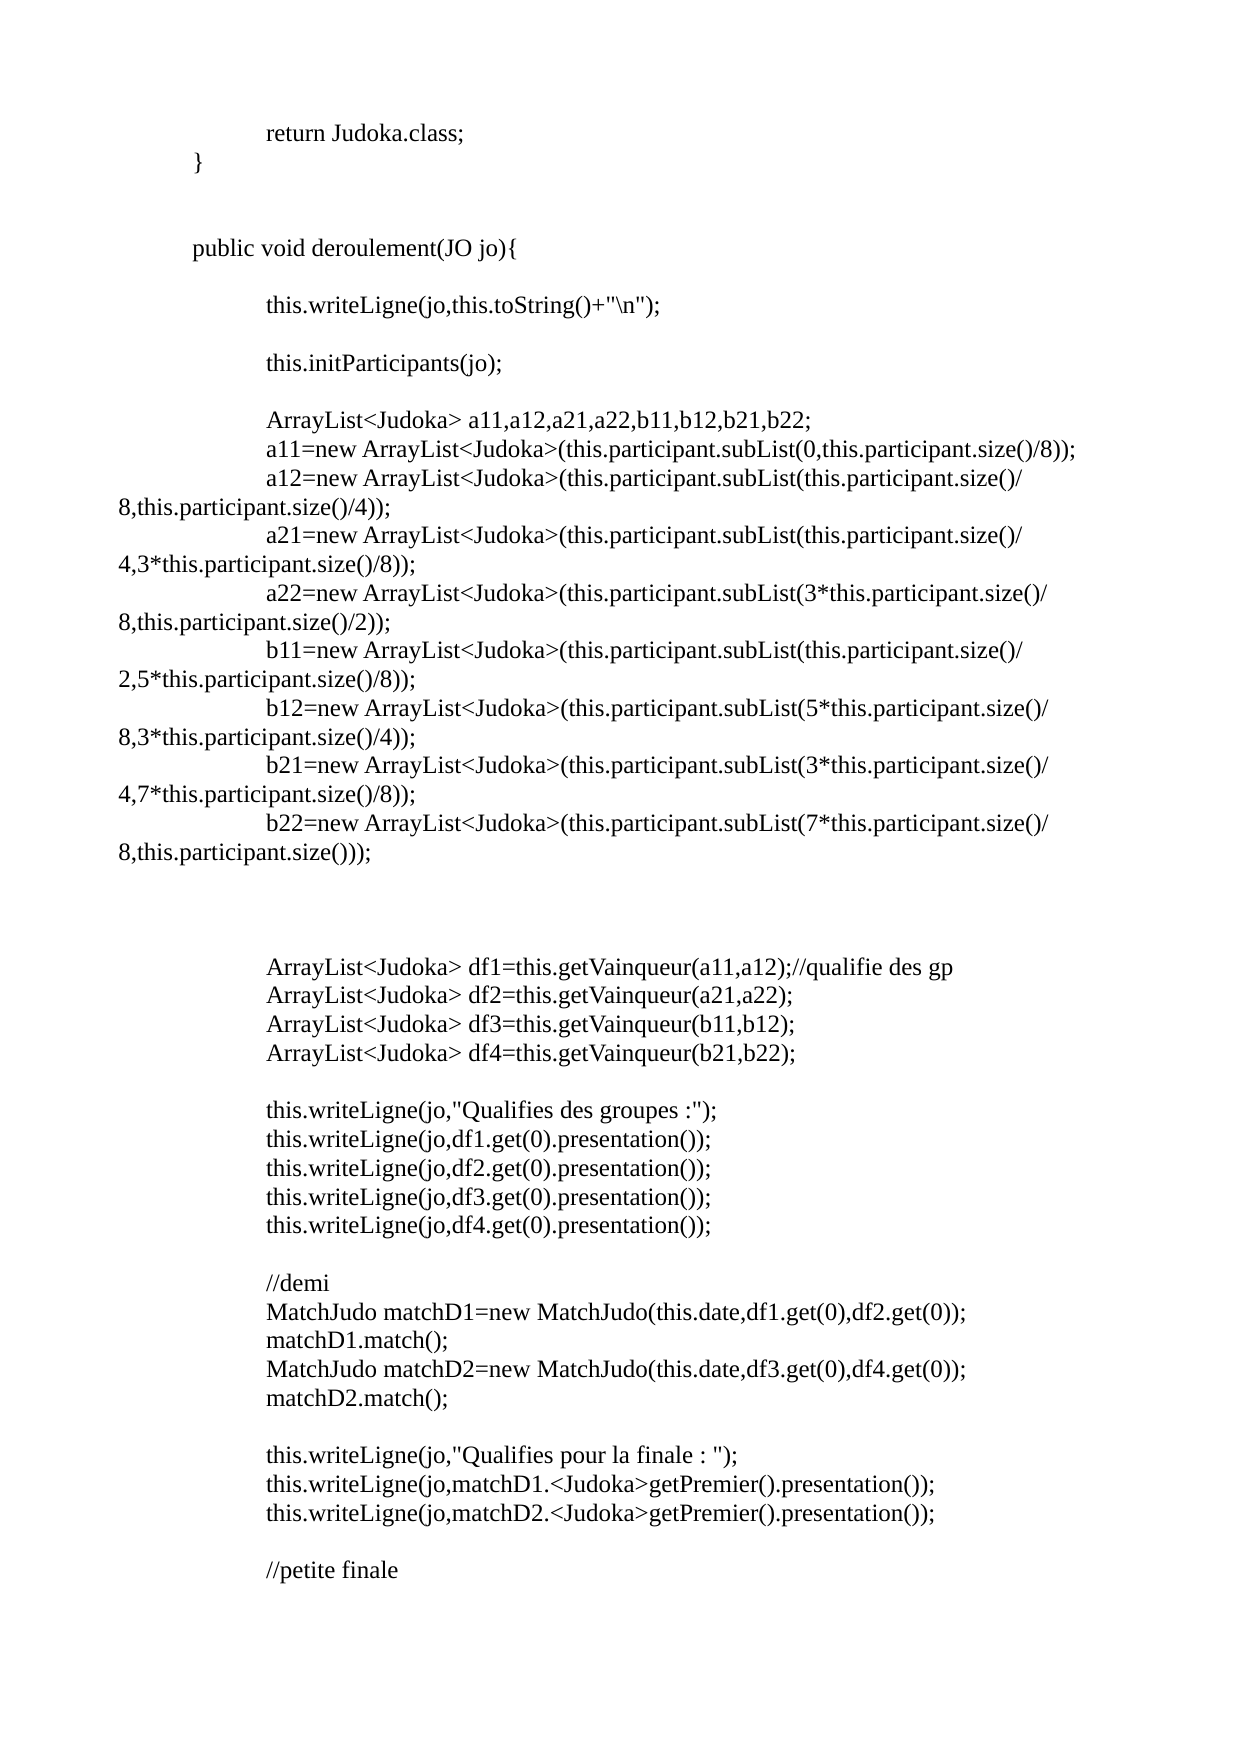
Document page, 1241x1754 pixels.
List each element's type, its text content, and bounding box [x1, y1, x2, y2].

text } [118, 147, 1122, 176]
text this.writeLigne(jo,df1.get(0).presentation()); [118, 1124, 1122, 1153]
text //demi [118, 1268, 1122, 1297]
text a22=new ArrayList<Judoka>(this.participant.subList(3*this.participant.size()/8,this.participant.size()/2)); [118, 578, 1122, 636]
text this.writeLigne(jo,matchD1.<Judoka>getPremier().presentation()); [118, 1469, 1122, 1498]
text ArrayList<Judoka> df3=this.getVainqueur(b11,b12); [118, 1009, 1122, 1038]
text a21=new ArrayList<Judoka>(this.participant.subList(this.participant.size()/4,3*this.participant.size()/8)); [118, 521, 1122, 578]
text MatchJudo matchD1=new MatchJudo(this.date,df1.get(0),df2.get(0)); [118, 1297, 1122, 1326]
text this.writeLigne(jo,df3.get(0).presentation()); [118, 1182, 1122, 1211]
text this.writeLigne(jo,"Qualifies des groupes :"); [118, 1096, 1122, 1124]
text this.writeLigne(jo,df2.get(0).presentation()); [118, 1153, 1122, 1182]
text this.writeLigne(jo,"Qualifies pour la finale : "); [118, 1441, 1122, 1469]
text MatchJudo matchD2=new MatchJudo(this.date,df3.get(0),df4.get(0)); [118, 1354, 1122, 1383]
text ArrayList<Judoka> df4=this.getVainqueur(b21,b22); [118, 1038, 1122, 1067]
text this.writeLigne(jo,matchD2.<Judoka>getPremier().presentation()); [118, 1498, 1122, 1527]
text this.writeLigne(jo,this.toString()+"\n"); [118, 291, 1122, 319]
text return Judoka.class; [118, 118, 1122, 147]
text this.initParticipants(jo); [118, 348, 1122, 377]
text b12=new ArrayList<Judoka>(this.participant.subList(5*this.participant.size()/8,3*this.participant.size()/4)); [118, 693, 1122, 751]
text matchD1.match(); [118, 1326, 1122, 1354]
text a11=new ArrayList<Judoka>(this.participant.subList(0,this.participant.size()/8)); [118, 434, 1122, 463]
text a12=new ArrayList<Judoka>(this.participant.subList(this.participant.size()/8,this.participant.size()/4)); [118, 463, 1122, 521]
text b21=new ArrayList<Judoka>(this.participant.subList(3*this.participant.size()/4,7*this.participant.size()/8)); [118, 751, 1122, 808]
text public void deroulement(JO jo){ [118, 233, 1122, 262]
text matchD2.match(); [118, 1383, 1122, 1412]
text //petite finale [118, 1556, 1122, 1584]
text ArrayList<Judoka> df1=this.getVainqueur(a11,a12);//qualifie des gp [118, 952, 1122, 981]
text b11=new ArrayList<Judoka>(this.participant.subList(this.participant.size()/2,5*this.participant.size()/8)); [118, 636, 1122, 693]
text ArrayList<Judoka> a11,a12,a21,a22,b11,b12,b21,b22; [118, 406, 1122, 434]
text this.writeLigne(jo,df4.get(0).presentation()); [118, 1211, 1122, 1239]
text ArrayList<Judoka> df2=this.getVainqueur(a21,a22); [118, 981, 1122, 1009]
text b22=new ArrayList<Judoka>(this.participant.subList(7*this.participant.size()/8,this.participant.size())); [118, 808, 1122, 866]
